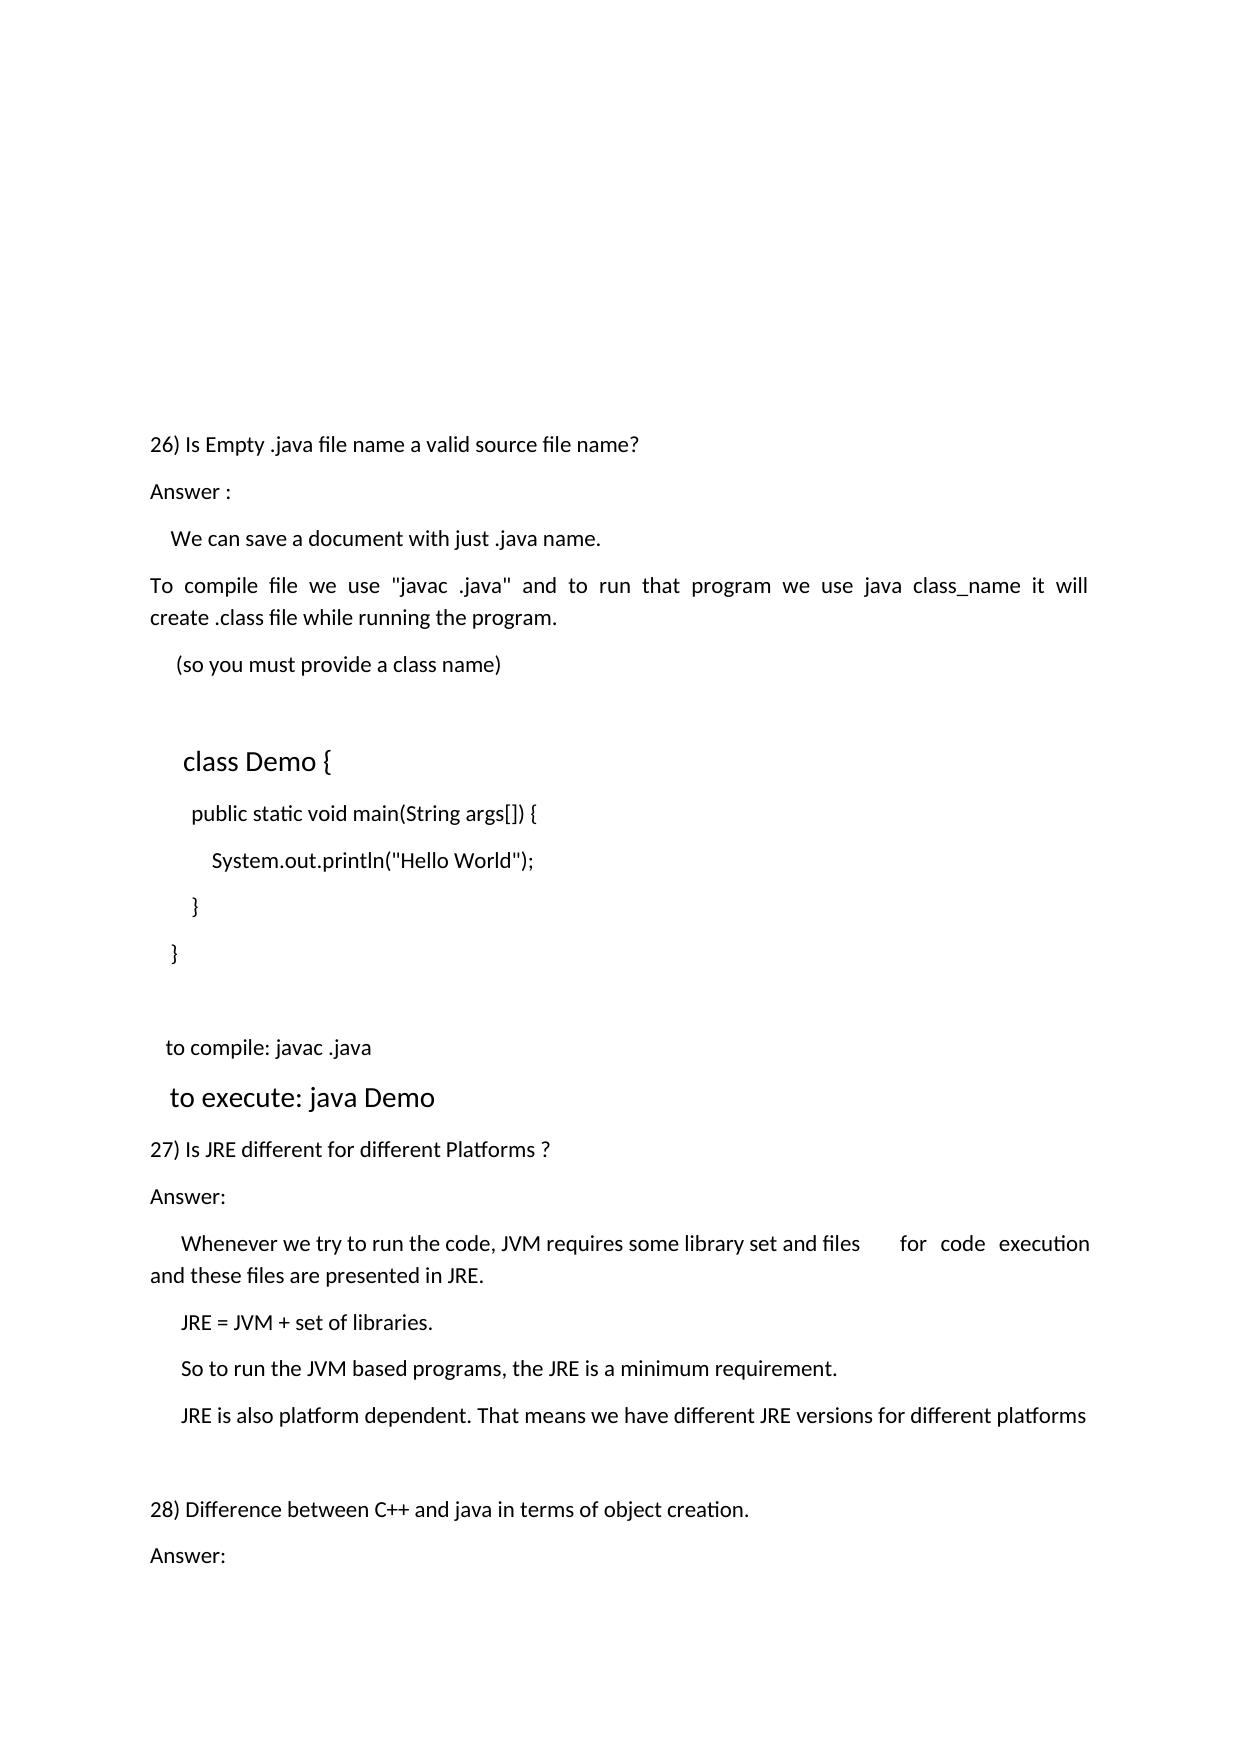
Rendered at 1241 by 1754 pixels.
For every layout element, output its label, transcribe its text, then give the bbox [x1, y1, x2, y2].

text Whenever we try to run the code, JVM requires some library set and files for code execution and these files are presented in JRE. [150, 1229, 1090, 1289]
text 26) Is Empty .java file name a valid source file name? [150, 431, 1090, 459]
text To compile file we use "javac .java" and to run that program we use java class_name it will create .class file while running the program. [150, 571, 1090, 631]
text public static void main(String args[]) { [150, 799, 1090, 827]
text to compile: javac .java [150, 1033, 1090, 1061]
text 28) Difference between C++ and java in terms of object creation. [150, 1495, 1090, 1523]
text 27) Is JRE different for different Platforms ? [150, 1135, 1090, 1163]
text Answer: [150, 1182, 1090, 1210]
text System.out.println("Hello World"); [150, 846, 1090, 874]
text We can save a document with just .java name. [150, 524, 1090, 552]
text to execute: java Demo [150, 1079, 1090, 1115]
text JRE is also platform dependent. That means we have different JRE versions for different platforms [150, 1401, 1090, 1429]
text So to run the JVM based programs, the JRE is a minimum requirement. [150, 1354, 1090, 1382]
text } [150, 892, 1090, 921]
text } [150, 939, 1090, 967]
text Answer: [150, 1541, 1090, 1569]
text (so you must provide a class name) [150, 650, 1090, 678]
text class Demo { [150, 743, 1090, 779]
text Answer : [150, 477, 1090, 505]
text JRE = JVM + set of libraries. [150, 1308, 1090, 1336]
